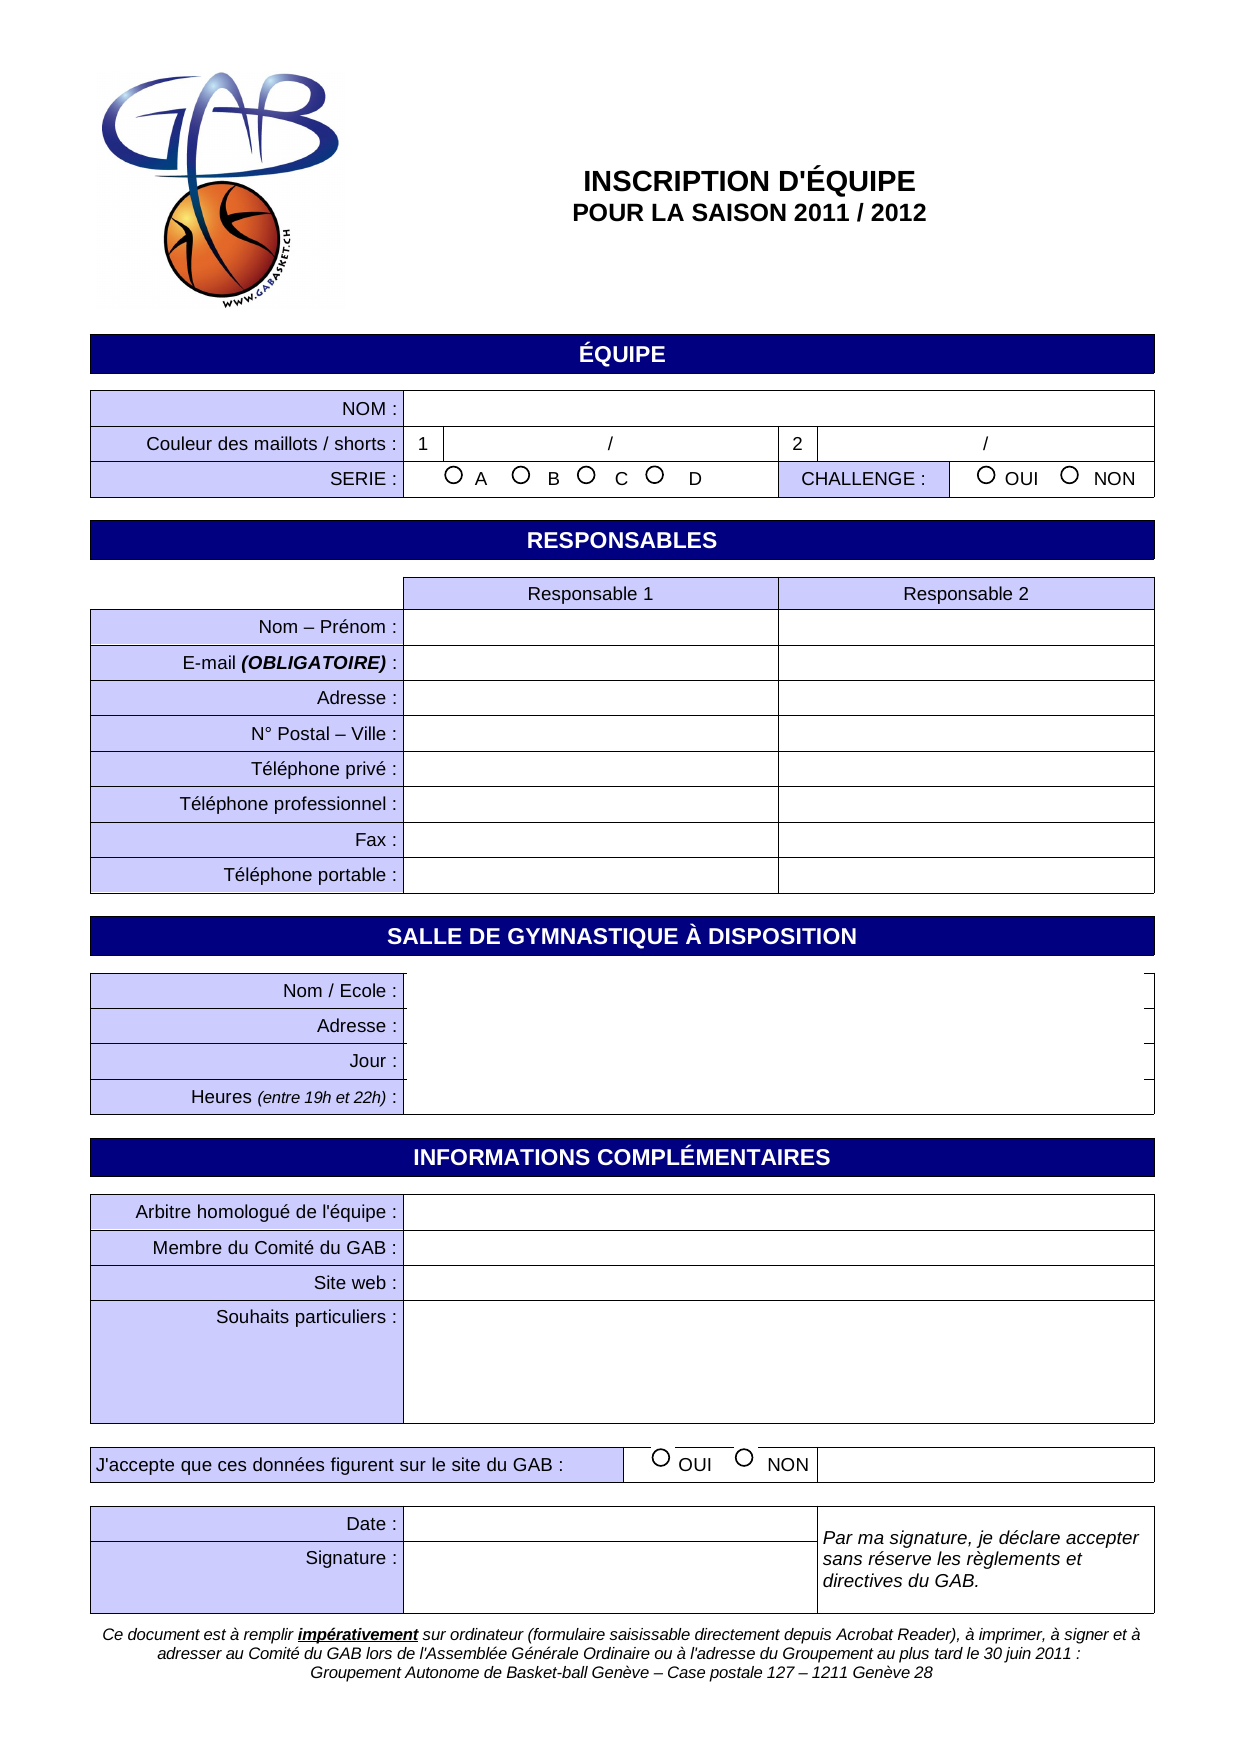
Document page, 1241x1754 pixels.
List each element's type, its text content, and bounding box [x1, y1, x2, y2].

table_cell OUI NON [950, 462, 1154, 497]
table_cell [90, 498, 1154, 520]
table_cell [404, 391, 1154, 426]
table_cell Souhaits particuliers : [91, 1301, 403, 1423]
table_cell [90, 1177, 1154, 1194]
table_cell [90, 577, 403, 609]
table_cell [404, 752, 778, 786]
table_cell 2 [779, 427, 817, 461]
table_cell Adresse : [91, 1009, 403, 1043]
table_cell [779, 858, 1154, 892]
table_cell Fax : [91, 823, 403, 857]
table_cell [404, 1231, 1154, 1265]
table_cell [779, 646, 1154, 680]
table_cell Responsable 1 [404, 578, 778, 609]
table_cell [404, 1080, 1154, 1114]
table_cell [404, 716, 778, 751]
table_cell [404, 1009, 1154, 1043]
table_cell Responsable 2 [779, 578, 1154, 609]
table_cell NOM : [91, 391, 403, 426]
table_cell RESPONSABLES [91, 521, 1154, 559]
table_cell [90, 374, 1154, 390]
table_cell Membre du Comité du GAB : [91, 1231, 403, 1265]
table_cell SALLE DE GYMNASTIQUE À DISPOSITION [91, 917, 1154, 955]
table_cell [90, 956, 1154, 972]
table_cell SERIE : [91, 462, 403, 497]
table_cell [779, 716, 1154, 751]
text INSCRIPTION D'ÉQUIPE [345, 164, 1154, 198]
table_cell [779, 787, 1154, 822]
table_cell [779, 681, 1154, 715]
table_cell [404, 787, 778, 822]
table_cell Adresse : [91, 681, 403, 715]
table_cell [404, 1044, 1154, 1079]
table_cell [90, 560, 1154, 577]
table_cell Nom / Ecole : [91, 974, 403, 1008]
table_cell E-mail (OBLIGATOIRE) : [91, 646, 403, 680]
table_cell Site web : [91, 1266, 403, 1300]
text Ce document est à remplir impérativement sur ordinateur (formulaire saisissable directement depuis Acrobat Reader), à imprimer, à signer et à adresser au Comité du GAB lors de l'Assemblée Générale Ordinaire ou à l'adresse du Groupement au plus tard le 30 juin 2011 : [90, 1624, 1154, 1663]
text Groupement Autonome de Basket-ball Genève – Case postale 127 – 1211 Genève 28 [90, 1663, 1154, 1682]
table_cell Par ma signature, je déclare accepter sans réserve les règlements et directives du GAB. [818, 1507, 1154, 1613]
table_cell [404, 1507, 817, 1541]
table_cell [404, 1542, 817, 1613]
table_cell [404, 681, 778, 715]
table_cell Signature : [91, 1542, 403, 1613]
table_cell [404, 974, 1154, 1008]
table_cell [404, 1195, 1154, 1229]
table_cell J'accepte que ces données figurent sur le site du GAB : [91, 1448, 623, 1482]
table_cell [818, 1448, 1154, 1482]
table_cell Nom – Prénom : [91, 610, 403, 644]
table_cell [404, 858, 778, 892]
table_cell Couleur des maillots / shorts : [91, 427, 403, 461]
table_cell Date : [91, 1507, 403, 1541]
table_cell Jour : [91, 1044, 403, 1079]
table_cell [90, 1115, 1154, 1138]
table_cell 1 [404, 427, 443, 461]
table_cell N° Postal – Ville : [91, 716, 403, 751]
table_cell A B C D [404, 462, 778, 497]
table_cell Téléphone privé : [91, 752, 403, 786]
table_cell Arbitre homologué de l'équipe : [91, 1195, 403, 1229]
table_cell CHALLENGE : [779, 462, 949, 497]
table_cell [779, 752, 1154, 786]
table_cell [404, 1301, 1154, 1423]
table_cell [779, 610, 1154, 644]
table_cell [404, 610, 778, 644]
table_cell [404, 646, 778, 680]
table_cell [90, 894, 1154, 916]
table_cell Heures (entre 19h et 22h) : [91, 1080, 403, 1114]
table_header ÉQUIPE [91, 335, 1154, 373]
table_cell [404, 823, 778, 857]
table_cell [90, 1483, 1154, 1506]
picture [96, 71, 345, 309]
table_cell Téléphone portable : [91, 858, 403, 892]
table_cell / [818, 427, 1154, 461]
table_cell [404, 1266, 1154, 1300]
text POUR LA SAISON 2011 / 2012 [345, 198, 1154, 227]
table_cell INFORMATIONS COMPLÉMENTAIRES [91, 1139, 1154, 1176]
table_cell / [444, 427, 778, 461]
table_cell Téléphone professionnel : [91, 787, 403, 822]
table_cell [90, 1424, 1154, 1447]
table_cell OUI NON [624, 1448, 817, 1482]
table_cell [779, 823, 1154, 857]
